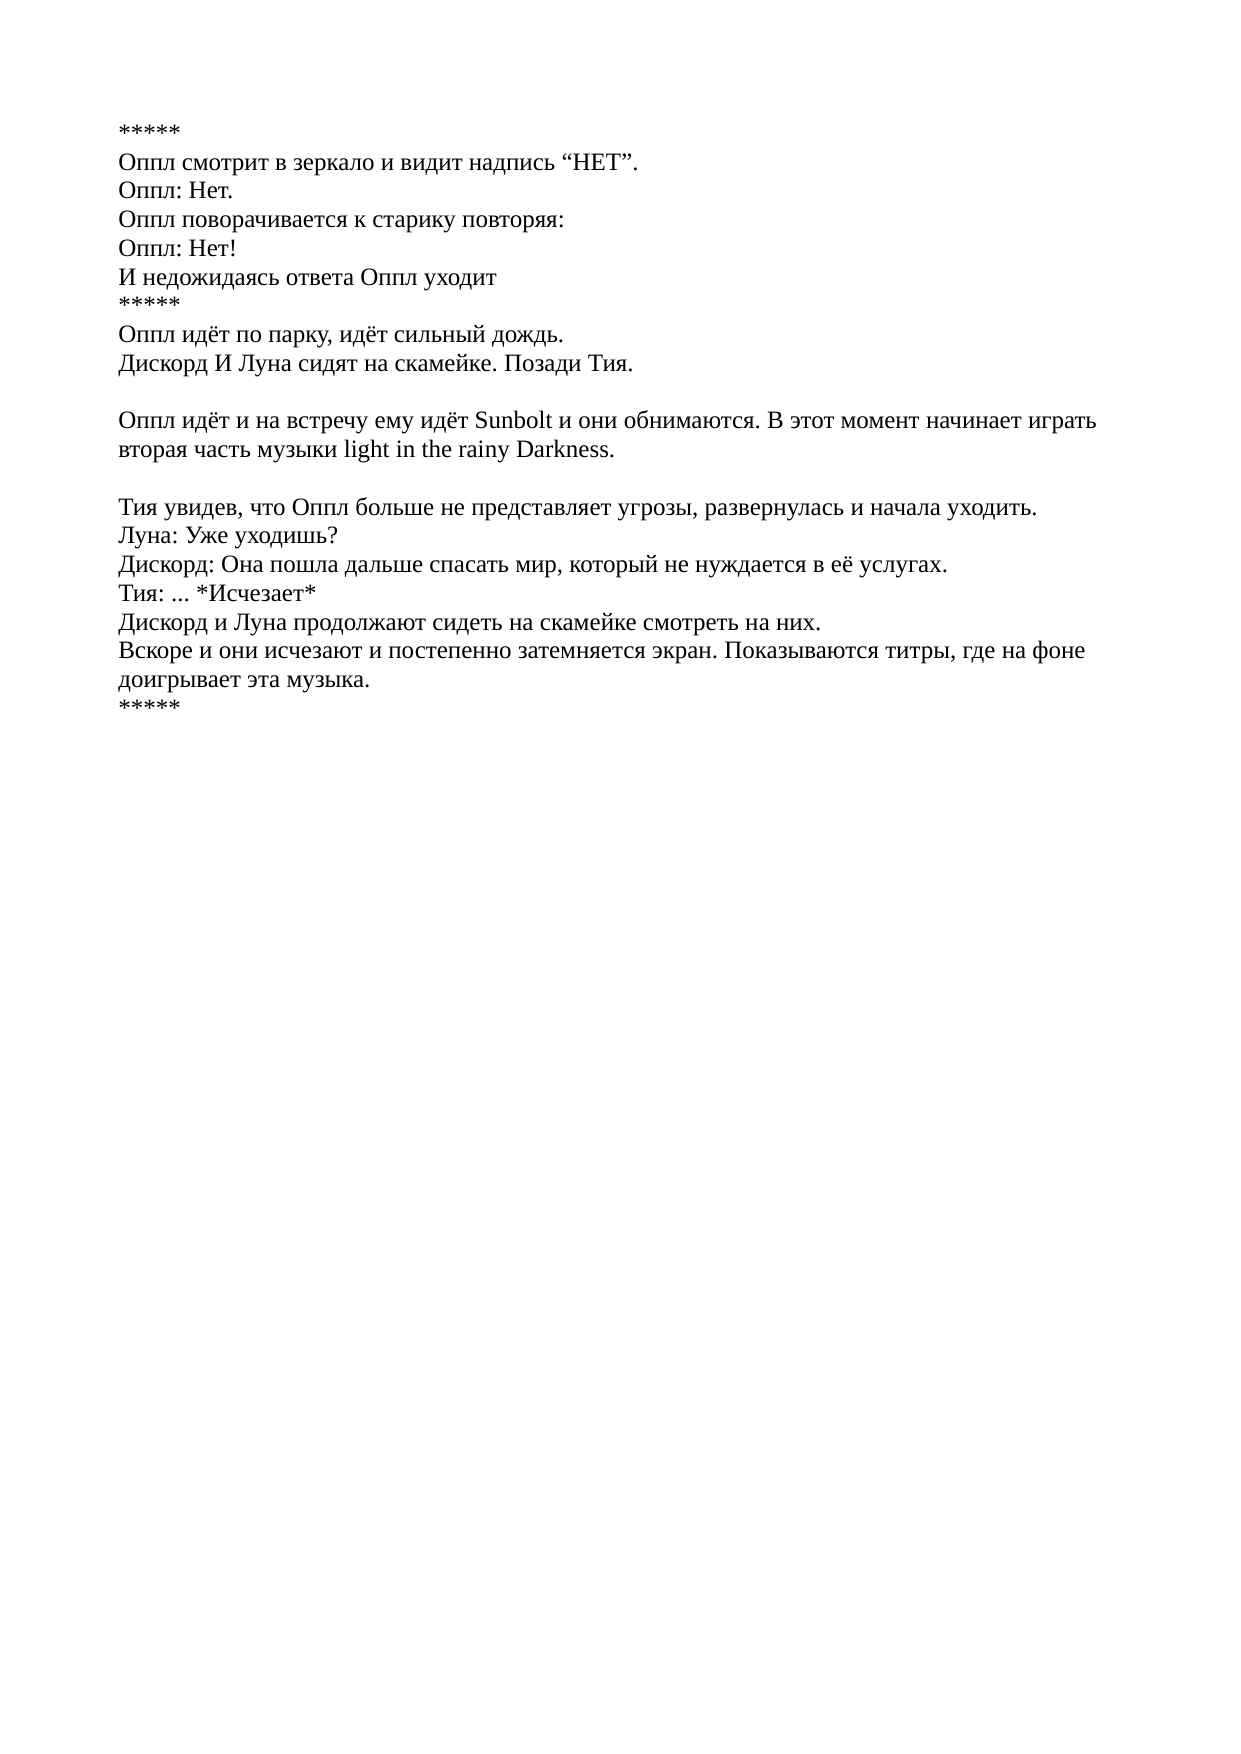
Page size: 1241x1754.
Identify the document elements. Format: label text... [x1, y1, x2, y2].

text И недожидаясь ответа Оппл уходит [118, 262, 1122, 291]
text Дискорд И Луна сидят на скамейке. Позади Тия. [118, 348, 1122, 377]
text ***** [118, 291, 1122, 319]
text Тия: ... *Исчезает* [118, 578, 1122, 607]
text Оппл идёт и на встречу ему идёт Sunbolt и они обнимаются. В этот момент начинает играть вторая часть музыки light in the rainy Darkness. [118, 406, 1122, 463]
text Оппл поворачивается к старику повторяя: [118, 204, 1122, 233]
text Вскоре и они исчезают и постепенно затемняется экран. Показываются титры, где на фоне доигрывает эта музыка. [118, 636, 1122, 693]
text Оппл: Нет. [118, 176, 1122, 204]
text ***** [118, 118, 1122, 147]
text Дискорд: Она пошла дальше спасать мир, который не нуждается в её услугах. [118, 549, 1122, 578]
text Оппл идёт по парку, идёт сильный дождь. [118, 319, 1122, 348]
text ***** [118, 693, 1122, 722]
text Тия увидев, что Оппл больше не представляет угрозы, развернулась и начала уходить. [118, 492, 1122, 521]
text Дискорд и Луна продолжают сидеть на скамейке смотреть на них. [118, 607, 1122, 636]
text Оппл: Нет! [118, 233, 1122, 262]
text Оппл смотрит в зеркало и видит надпись “НЕТ”. [118, 147, 1122, 176]
text Луна: Уже уходишь? [118, 521, 1122, 549]
